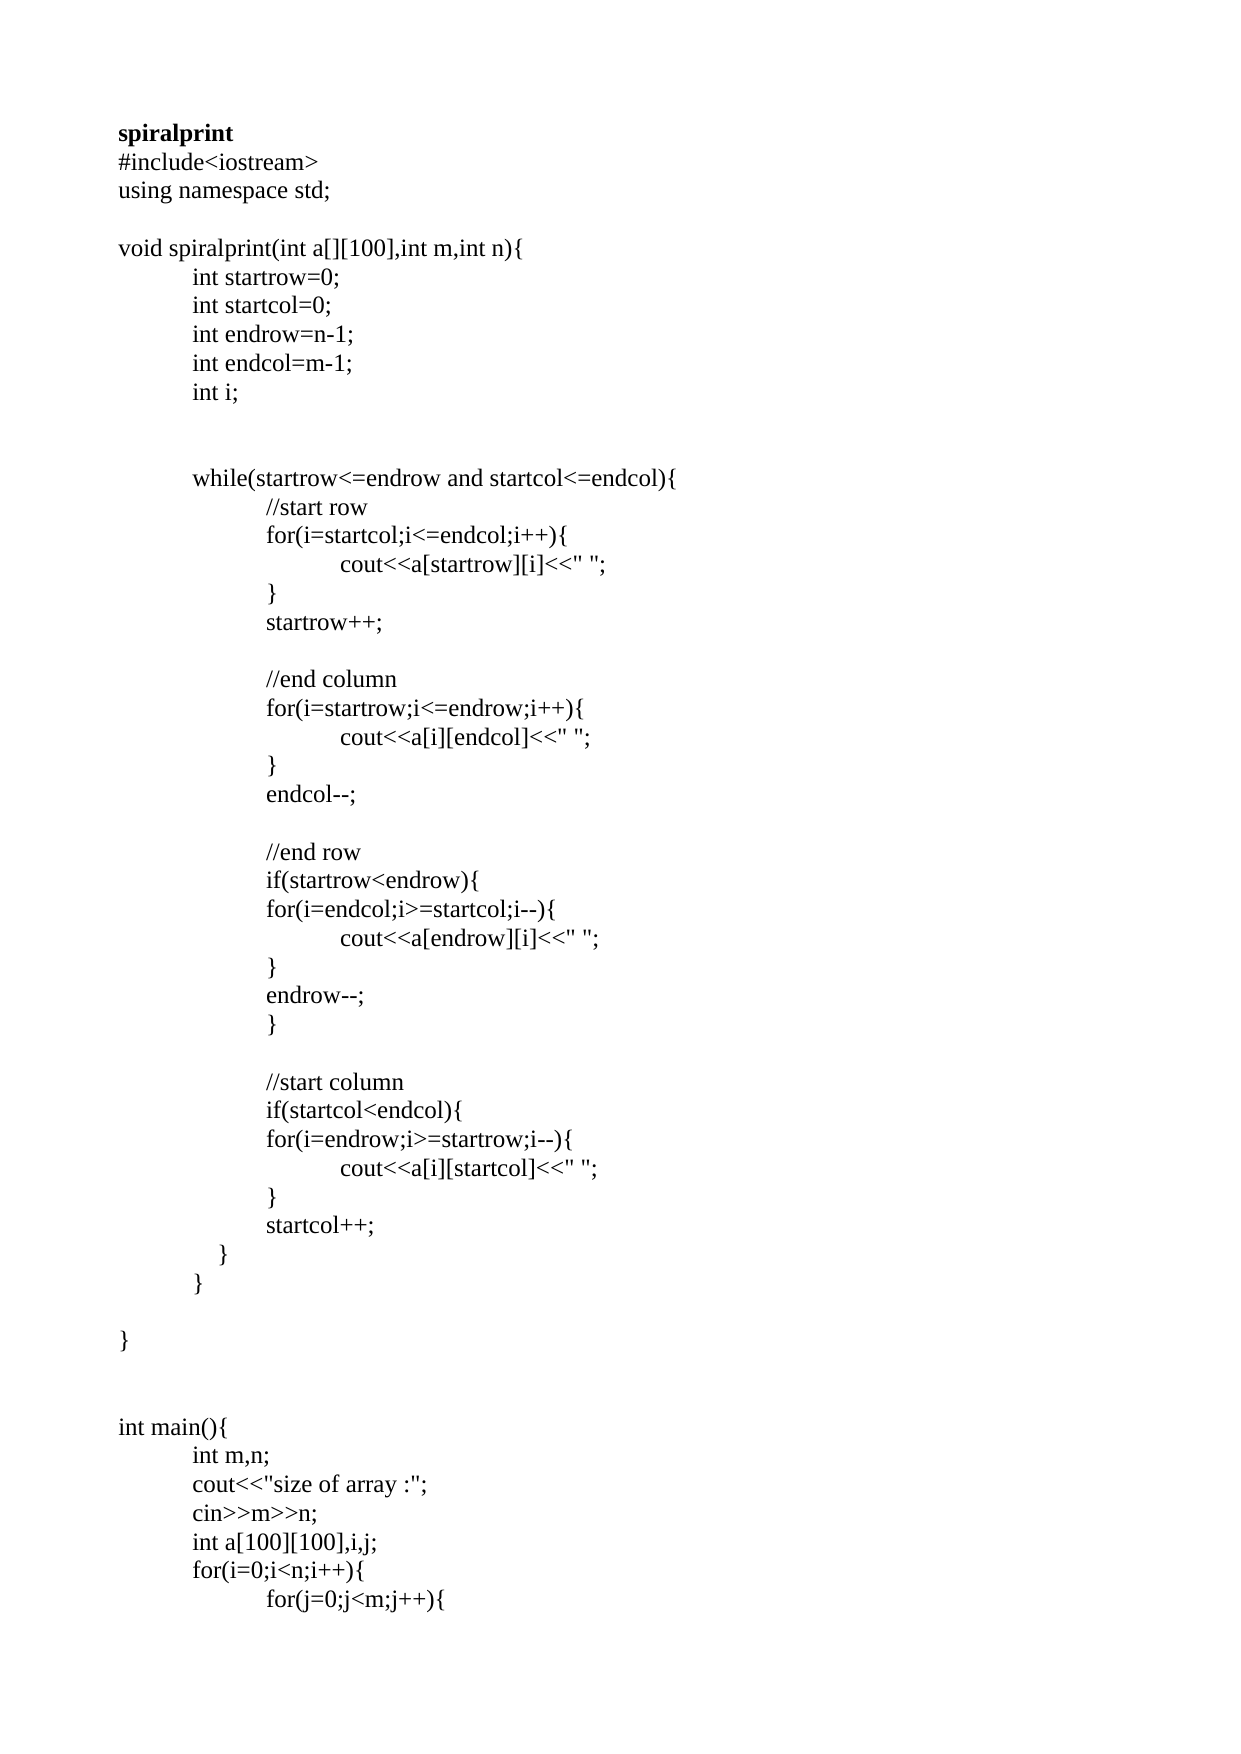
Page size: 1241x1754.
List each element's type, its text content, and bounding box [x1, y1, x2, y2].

text int m,n; [118, 1441, 1122, 1469]
text for(i=endrow;i>=startrow;i--){ [118, 1124, 1122, 1153]
text for(i=endcol;i>=startcol;i--){ [118, 894, 1122, 923]
text spiralprint [118, 118, 1122, 147]
text int i; [118, 377, 1122, 406]
text int startrow=0; [118, 262, 1122, 291]
text for(i=startcol;i<=endcol;i++){ [118, 521, 1122, 549]
text using namespace std; [118, 176, 1122, 204]
text endrow--; [118, 981, 1122, 1009]
text cout<<a[i][startcol]<<" "; [118, 1153, 1122, 1182]
text //end column [118, 664, 1122, 693]
text } [118, 1182, 1122, 1211]
text cout<<a[startrow][i]<<" "; [118, 549, 1122, 578]
text int a[100][100],i,j; [118, 1527, 1122, 1556]
text startcol++; [118, 1211, 1122, 1239]
text endcol--; [118, 779, 1122, 808]
text } [118, 1268, 1122, 1297]
text for(i=startrow;i<=endrow;i++){ [118, 693, 1122, 722]
text while(startrow<=endrow and startcol<=endcol){ [118, 463, 1122, 492]
text for(j=0;j<m;j++){ [118, 1584, 1122, 1613]
text cout<<"size of array :"; [118, 1469, 1122, 1498]
text int startcol=0; [118, 291, 1122, 319]
text //start row [118, 492, 1122, 521]
text int endrow=n-1; [118, 319, 1122, 348]
text //start column [118, 1067, 1122, 1096]
text } [118, 1326, 1122, 1354]
text if(startcol<endcol){ [118, 1096, 1122, 1124]
text } [118, 751, 1122, 779]
text if(startrow<endrow){ [118, 866, 1122, 894]
text for(i=0;i<n;i++){ [118, 1556, 1122, 1584]
text void spiralprint(int a[][100],int m,int n){ [118, 233, 1122, 262]
text } [118, 1239, 1122, 1268]
text } [118, 578, 1122, 607]
text } [118, 1009, 1122, 1038]
text //end row [118, 837, 1122, 866]
text cin>>m>>n; [118, 1498, 1122, 1527]
text int main(){ [118, 1412, 1122, 1441]
text startrow++; [118, 607, 1122, 636]
text #include<iostream> [118, 147, 1122, 176]
text } [118, 952, 1122, 981]
text cout<<a[endrow][i]<<" "; [118, 923, 1122, 952]
text cout<<a[i][endcol]<<" "; [118, 722, 1122, 751]
text int endcol=m-1; [118, 348, 1122, 377]
